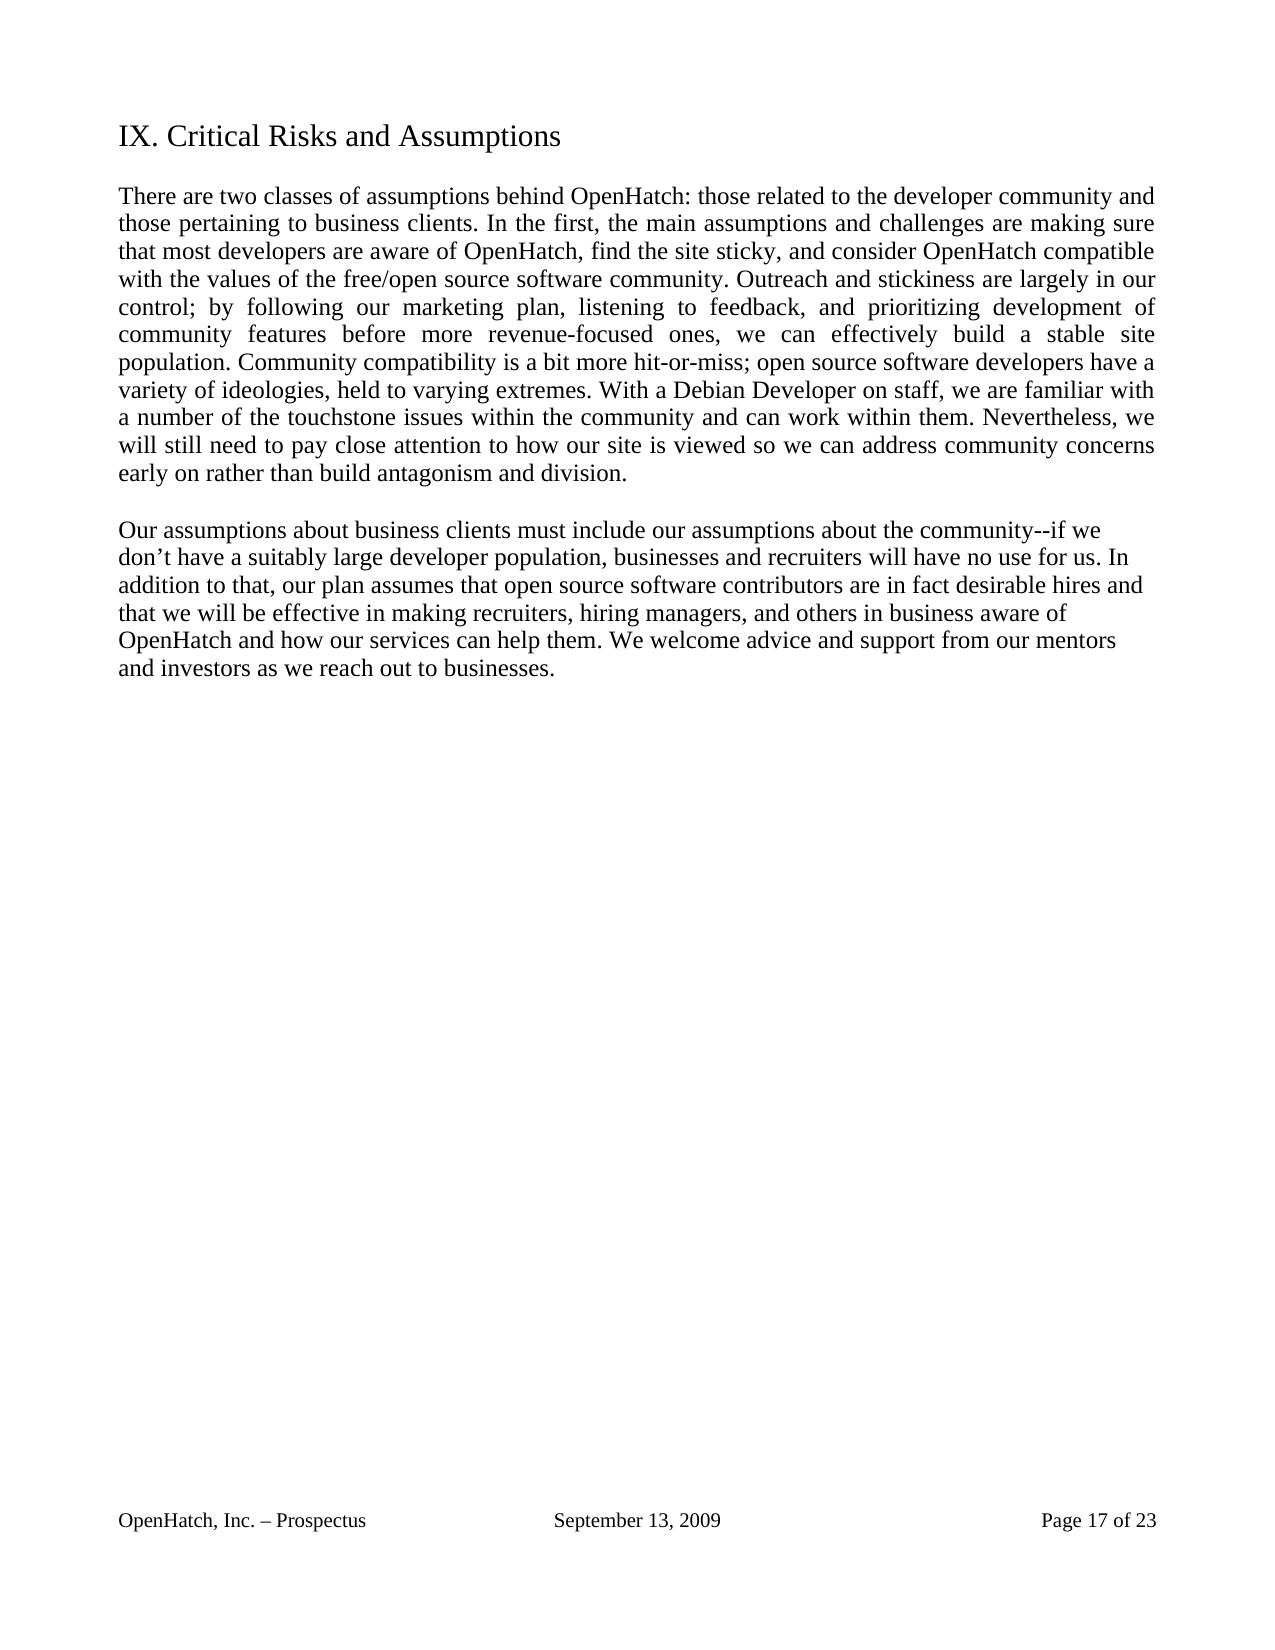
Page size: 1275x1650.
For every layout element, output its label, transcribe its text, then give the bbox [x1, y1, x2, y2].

text There are two classes of assumptions behind OpenHatch: those related to the developer community and those pertaining to business clients. In the first, the main assumptions and challenges are making sure that most developers are aware of OpenHatch, find the site sticky, and consider OpenHatch compatible with the values of the free/open source software community. Outreach and stickiness are largely in our control; by following our marketing plan, listening to feedback, and prioritizing development of community features before more revenue-focused ones, we can effectively build a stable site population. Community compatibility is a bit more hit-or-miss; open source software developers have a variety of ideologies, held to varying extremes. With a Debian Developer on staff, we are familiar with a number of the touchstone issues within the community and can work within them. Nevertheless, we will still need to pay close attention to how our site is viewed so we can address community concerns early on rather than build antagonism and division. [118, 182, 1156, 487]
text Our assumptions about business clients must include our assumptions about the community--if we don’t have a suitably large developer population, businesses and recruiters will have no use for us. In addition to that, our plan assumes that open source software contributors are in fact desirable hires and that we will be effective in making recruiters, hiring managers, and others in business aware of OpenHatch and how our services can help them. We welcome advice and support from our mentors and investors as we reach out to businesses. [118, 516, 1156, 682]
text IX. Critical Risks and Assumptions [118, 118, 1156, 153]
